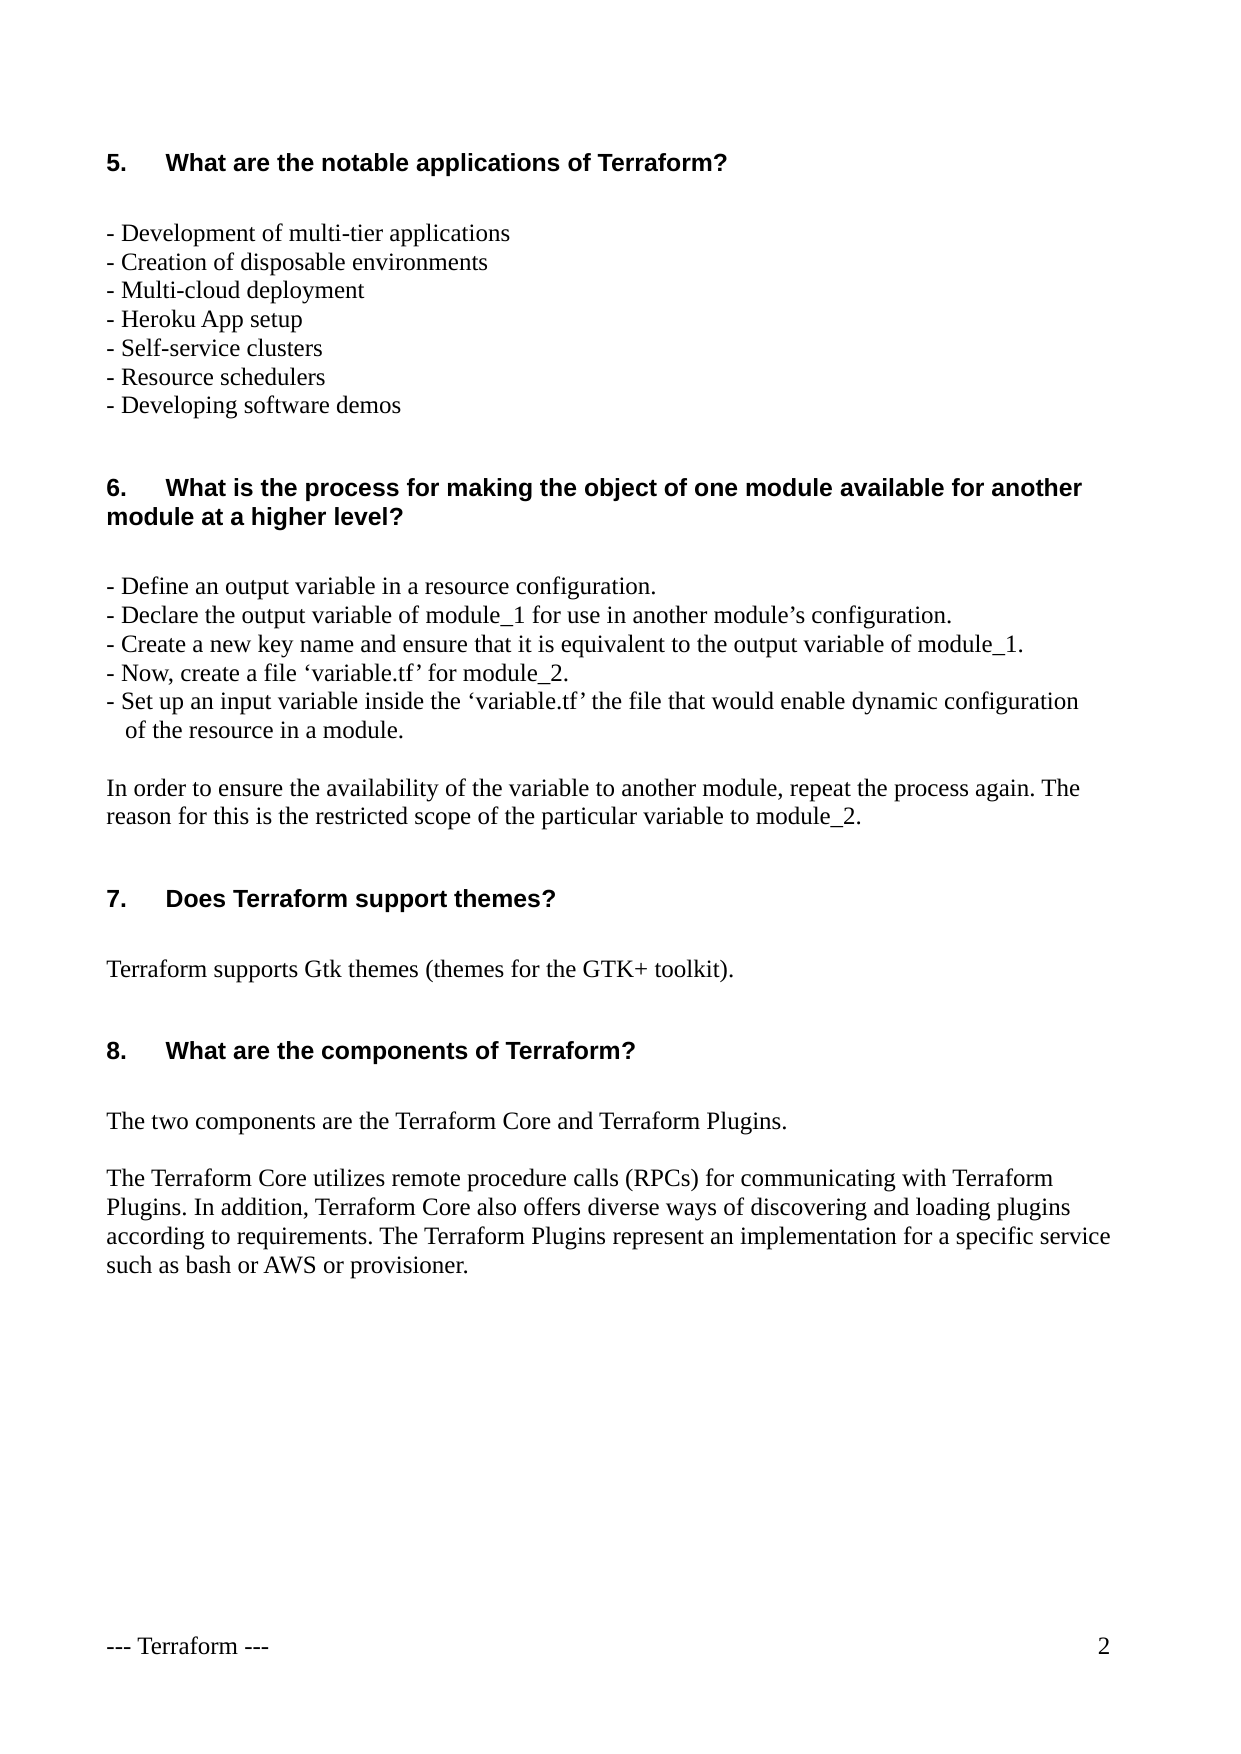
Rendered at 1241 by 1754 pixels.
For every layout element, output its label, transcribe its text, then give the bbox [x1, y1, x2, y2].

text of the resource in a module. [106, 715, 1134, 744]
text - Creation of disposable environments [106, 247, 1134, 276]
text - Define an output variable in a resource configuration. [106, 571, 1134, 600]
subtitle What are the notable applications of Terraform? [106, 148, 1134, 177]
text - Declare the output variable of module_1 for use in another module’s configuration. [106, 600, 1134, 629]
text - Self-service clusters [106, 333, 1134, 362]
text - Multi-cloud deployment [106, 276, 1134, 304]
subtitle What is the process for making the object of one module available for another module at a higher level? [106, 473, 1134, 530]
text - Heroku App setup [106, 304, 1134, 333]
subtitle Does Terraform support themes? [106, 884, 1134, 912]
subtitle What are the components of Terraform? [106, 1036, 1134, 1065]
text - Set up an input variable inside the ‘variable.tf’ the file that would enable dynamic configuration [106, 686, 1134, 715]
text The Terraform Core utilizes remote procedure calls (RPCs) for communicating with Terraform Plugins. In addition, Terraform Core also offers diverse ways of discovering and loading plugins according to requirements. The Terraform Plugins represent an implementation for a specific service such as bash or AWS or provisioner. [106, 1163, 1134, 1278]
text - Now, create a file ‘variable.tf’ for module_2. [106, 658, 1134, 686]
text Terraform supports Gtk themes (themes for the GTK+ toolkit). [106, 954, 1134, 982]
text The two components are the Terraform Core and Terraform Plugins. [106, 1106, 1134, 1135]
text - Resource schedulers [106, 362, 1134, 391]
text - Developing software demos [106, 391, 1134, 419]
text - Create a new key name and ensure that it is equivalent to the output variable of module_1. [106, 629, 1134, 658]
text - Development of multi-tier applications [106, 218, 1134, 247]
text In order to ensure the availability of the variable to another module, repeat the process again. The reason for this is the restricted scope of the particular variable to module_2. [106, 773, 1134, 830]
